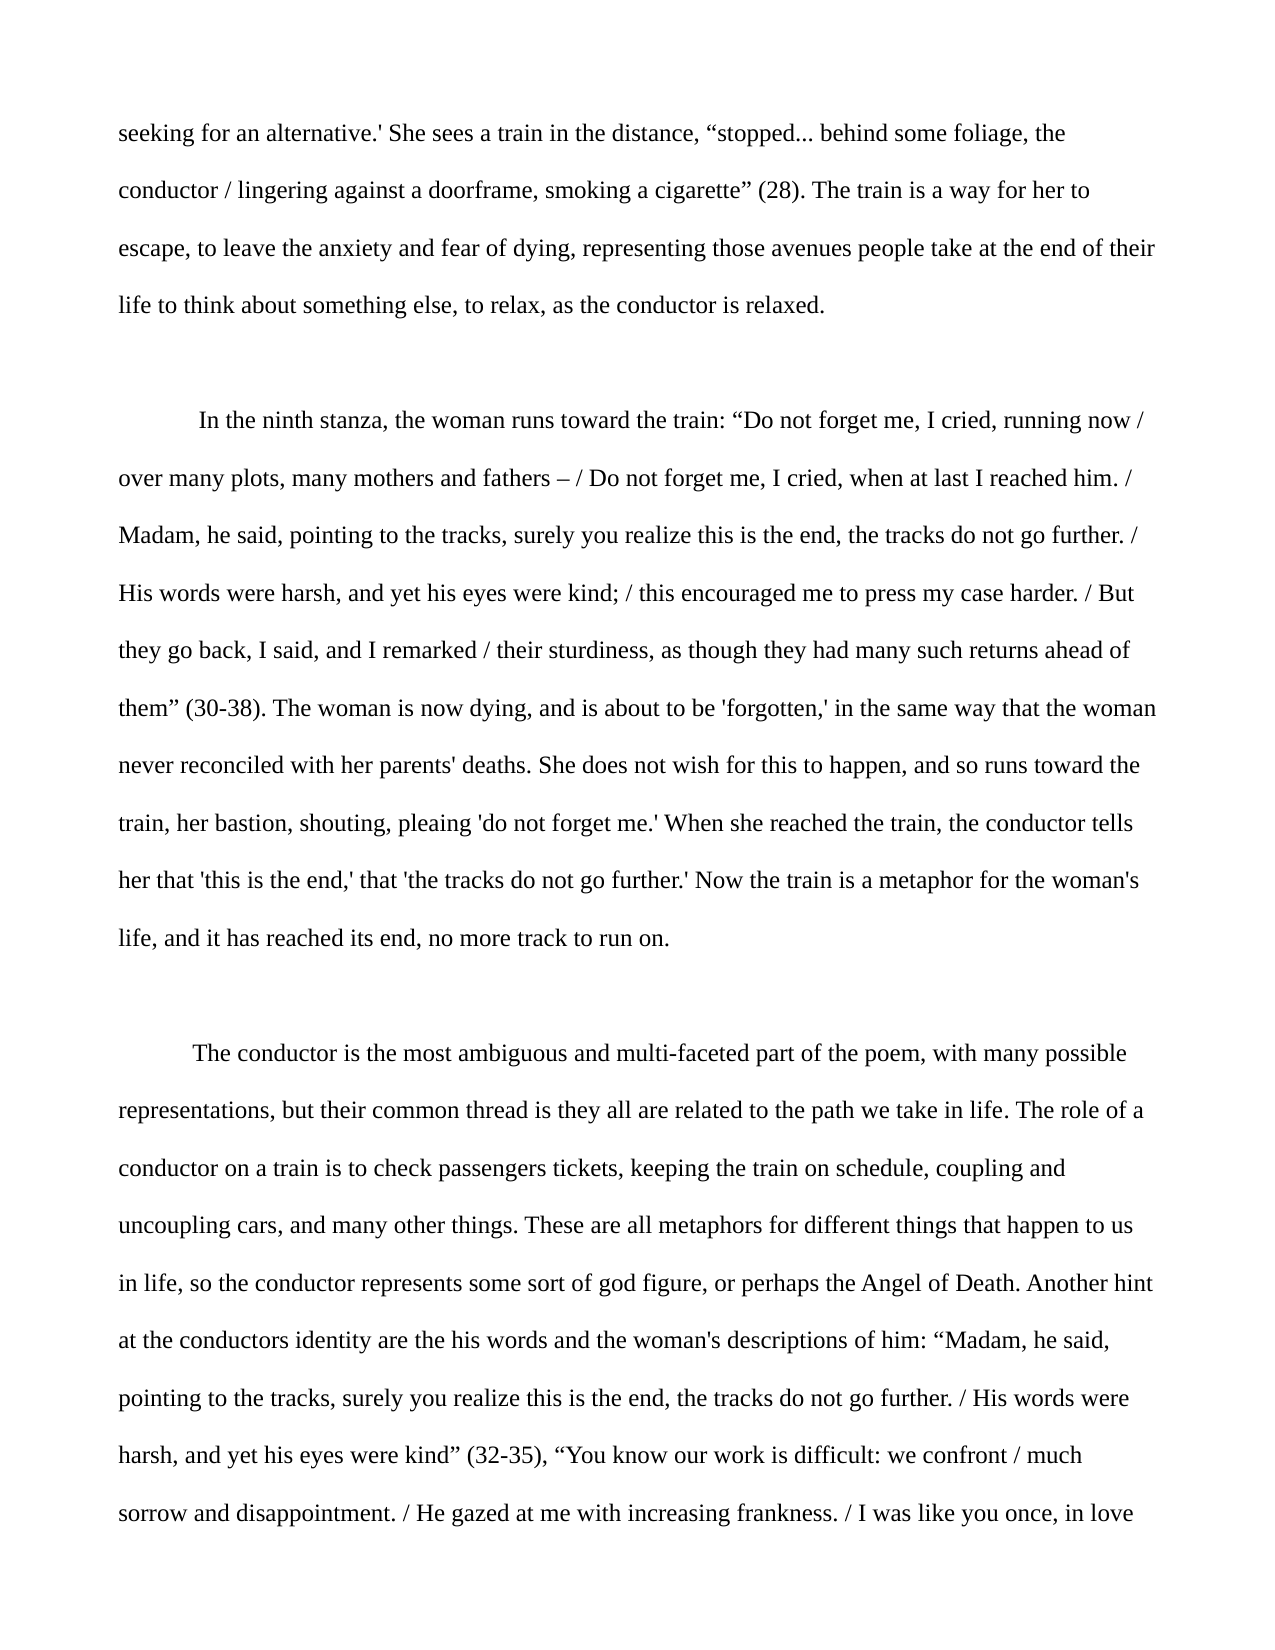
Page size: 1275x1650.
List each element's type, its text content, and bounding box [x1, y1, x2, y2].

text seeking for an alternative.' She sees a train in the distance, “stopped... behind some foliage, the conductor / lingering against a doorframe, smoking a cigarette” (28). The train is a way for her to escape, to leave the anxiety and fear of dying, representing those avenues people take at the end of their life to think about something else, to relax, as the conductor is relaxed. [118, 118, 1157, 319]
text In the ninth stanza, the woman runs toward the train: “Do not forget me, I cried, running now / over many plots, many mothers and fathers ‒ / Do not forget me, I cried, when at last I reached him. / Madam, he said, pointing to the tracks, surely you realize this is the end, the tracks do not go further. / His words were harsh, and yet his eyes were kind; / this encouraged me to press my case harder. / But they go back, I said, and I remarked / their sturdiness, as though they had many such returns ahead of them” (30-38). The woman is now dying, and is about to be 'forgotten,' in the same way that the woman never reconciled with her parents' deaths. She does not wish for this to happen, and so runs toward the train, her bastion, shouting, pleaing 'do not forget me.' When she reached the train, the conductor tells her that 'this is the end,' that 'the tracks do not go further.' Now the train is a metaphor for the woman's life, and it has reached its end, no more track to run on. [118, 406, 1157, 952]
text The conductor is the most ambiguous and multi-faceted part of the poem, with many possible representations, but their common thread is they all are related to the path we take in life. The role of a conductor on a train is to check passengers tickets, keeping the train on schedule, coupling and uncoupling cars, and many other things. These are all metaphors for different things that happen to us in life, so the conductor represents some sort of god figure, or perhaps the Angel of Death. Another hint at the conductors identity are the his words and the woman's descriptions of him: “Madam, he said, pointing to the tracks, surely you realize this is the end, the tracks do not go further. / His words were harsh, and yet his eyes were kind” (32-35), “You know our work is difficult: we confront / much sorrow and disappointment. / He gazed at me with increasing frankness. / I was like you once, in love [118, 1038, 1157, 1527]
